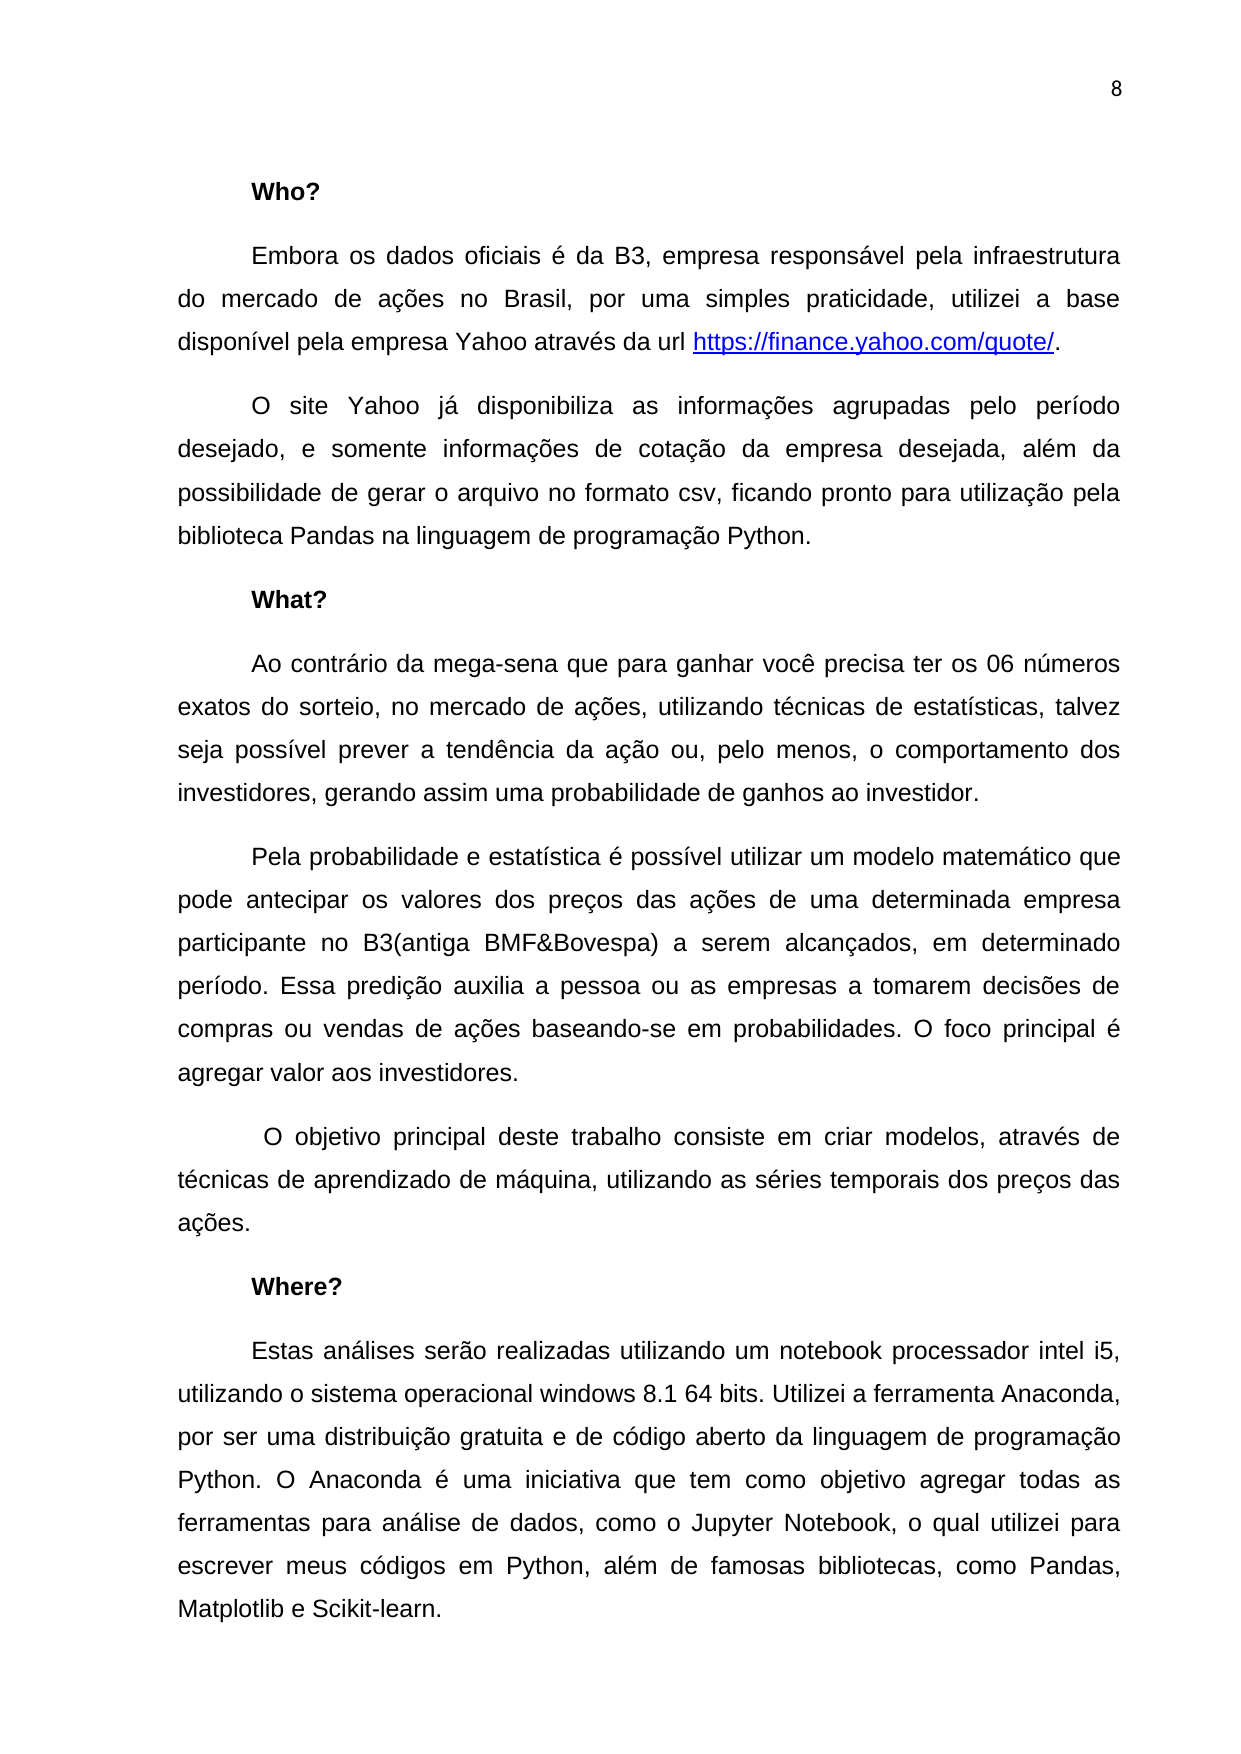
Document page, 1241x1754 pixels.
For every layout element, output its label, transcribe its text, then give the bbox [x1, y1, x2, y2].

text What? [177, 585, 1122, 613]
text Where? [177, 1272, 1122, 1301]
text Who? [177, 177, 1122, 206]
text Embora os dados oficiais é da B3, empresa responsável pela infraestrutura do mercado de ações no Brasil, por uma simples praticidade, utilizei a base disponível pela empresa Yahoo através da url https://finance.yahoo.com/quote/. [177, 241, 1122, 356]
text Pela probabilidade e estatística é possível utilizar um modelo matemático que pode antecipar os valores dos preços das ações de uma determinada empresa participante no B3(antiga BMF&Bovespa) a serem alcançados, em determinado período. Essa predição auxilia a pessoa ou as empresas a tomarem decisões de compras ou vendas de ações baseando-se em probabilidades. O foco principal é agregar valor aos investidores. [177, 842, 1122, 1086]
text O site Yahoo já disponibiliza as informações agrupadas pelo período desejado, e somente informações de cotação da empresa desejada, além da possibilidade de gerar o arquivo no formato csv, ficando pronto para utilização pela biblioteca Pandas na linguagem de programação Python. [177, 391, 1122, 549]
text Ao contrário da mega-sena que para ganhar você precisa ter os 06 números exatos do sorteio, no mercado de ações, utilizando técnicas de estatísticas, talvez seja possível prever a tendência da ação ou, pelo menos, o comportamento dos investidores, gerando assim uma probabilidade de ganhos ao investidor. [177, 649, 1122, 807]
text O objetivo principal deste trabalho consiste em criar modelos, através de técnicas de aprendizado de máquina, utilizando as séries temporais dos preços das ações. [177, 1122, 1122, 1237]
text Estas análises serão realizadas utilizando um notebook processador intel i5, utilizando o sistema operacional windows 8.1 64 bits. Utilizei a ferramenta Anaconda, por ser uma distribuição gratuita e de código aberto da linguagem de programação Python. O Anaconda é uma iniciativa que tem como objetivo agregar todas as ferramentas para análise de dados, como o Jupyter Notebook, o qual utilizei para escrever meus códigos em Python, além de famosas bibliotecas, como Pandas, Matplotlib e Scikit-learn. [177, 1336, 1122, 1623]
